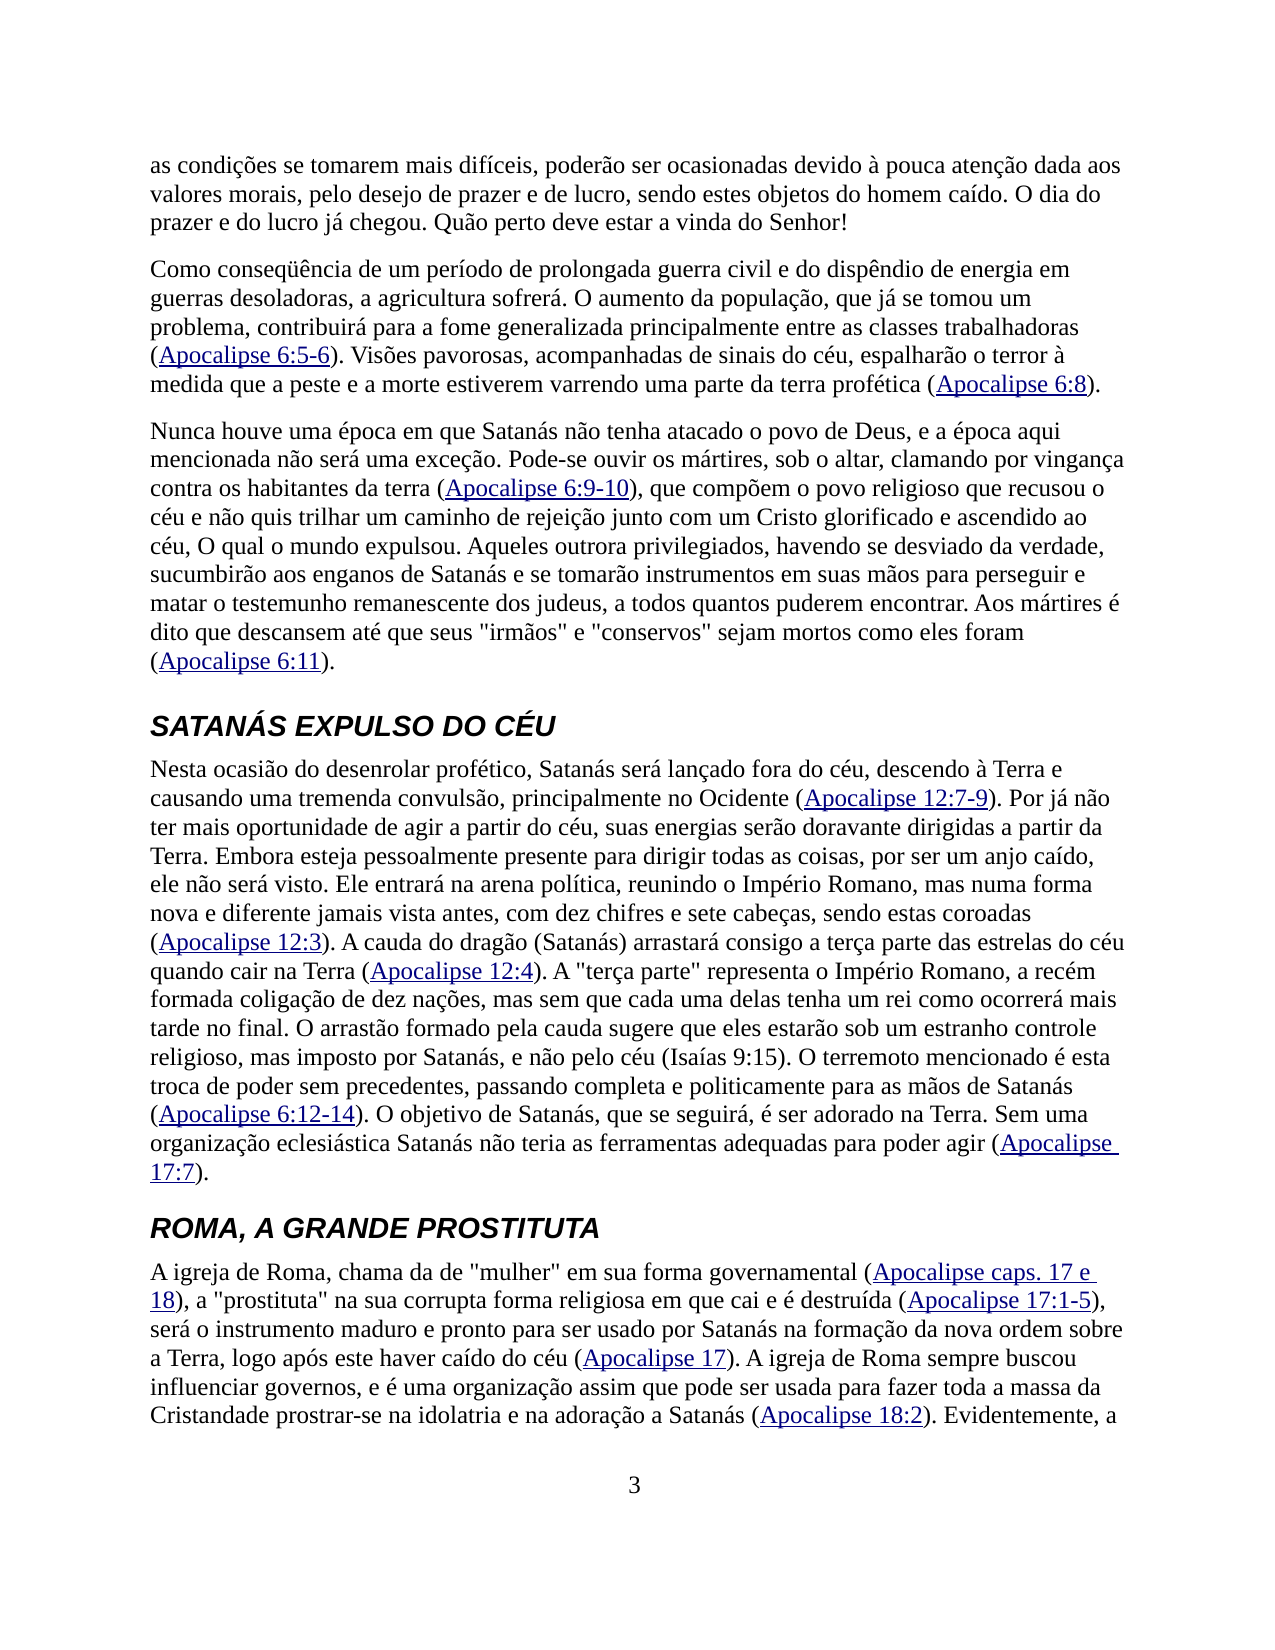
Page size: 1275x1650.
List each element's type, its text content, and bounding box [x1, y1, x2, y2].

subtitle SATANÁS EXPULSO DO CÉU [150, 708, 1125, 742]
text Nesta ocasião do desenrolar profético, Satanás será lançado fora do céu, descendo à Terra e causando uma tremenda convulsão, principalmente no Ocidente (Apocalipse 12:7-9). Por já não ter mais oportunidade de agir a partir do céu, suas energias serão doravante dirigidas a partir da Terra. Embora esteja pessoalmente presente para dirigir todas as coisas, por ser um anjo caído, ele não será visto. Ele entrará na arena política, reunindo o Império Romano, mas numa forma nova e diferente jamais vista antes, com dez chifres e sete cabeças, sendo estas coroadas (Apocalipse 12:3). A cauda do dragão (Satanás) arrastará consigo a terça parte das estrelas do céu quando cair na Terra (Apocalipse 12:4). A "terça parte" representa o Império Romano, a recém formada coligação de dez nações, mas sem que cada uma delas tenha um rei como ocorrerá mais tarde no final. O arrastão formado pela cauda sugere que eles estarão sob um estranho controle religioso, mas imposto por Satanás, e não pelo céu (Isaías 9:15). O terremoto mencionado é esta troca de poder sem precedentes, passando completa e politicamente para as mãos de Satanás (Apocalipse 6:12-14). O objetivo de Satanás, que se seguirá, é ser adorado na Terra. Sem uma organização eclesiástica Satanás não teria as ferramentas adequadas para poder agir (Apocalipse 17:7). [150, 754, 1125, 1186]
text as condições se tomarem mais difíceis, poderão ser ocasionadas devido à pouca atenção dada aos valores morais, pelo desejo de prazer e de lucro, sendo estes objetos do homem caído. O dia do prazer e do lucro já chegou. Quão perto deve estar a vinda do Senhor! [150, 150, 1125, 236]
text Nunca houve uma época em que Satanás não tenha atacado o povo de Deus, e a época aqui mencionada não será uma exceção. Pode-se ouvir os mártires, sob o altar, clamando por vingança contra os habitantes da terra (Apocalipse 6:9-10), que compõem o povo religioso que recusou o céu e não quis trilhar um caminho de rejeição junto com um Cristo glorificado e ascendido ao céu, O qual o mundo expulsou. Aqueles outrora privilegiados, havendo se desviado da verdade, sucumbirão aos enganos de Satanás e se tomarão instrumentos em suas mãos para perseguir e matar o testemunho remanescente dos judeus, a todos quantos puderem encontrar. Aos mártires é dito que descansem até que seus "irmãos" e "conservos" sejam mortos como eles foram (Apocalipse 6:11). [150, 416, 1125, 674]
text A igreja de Roma, chama da de "mulher" em sua forma governamental (Apocalipse caps. 17 e 18), a "prostituta" na sua corrupta forma religiosa em que cai e é destruída (Apocalipse 17:1-5), será o instrumento maduro e pronto para ser usado por Satanás na formação da nova ordem sobre a Terra, logo após este haver caído do céu (Apocalipse 17). A igreja de Roma sempre buscou influenciar governos, e é uma organização assim que pode ser usada para fazer toda a massa da Cristandade prostrar-se na idolatria e na adoração a Satanás (Apocalipse 18:2). Evidentemente, a [150, 1257, 1125, 1429]
subtitle ROMA, A GRANDE PROSTITUTA [150, 1211, 1125, 1244]
text Como conseqüência de um período de prolongada guerra civil e do dispêndio de energia em guerras desoladoras, a agricultura sofrerá. O aumento da população, que já se tomou um problema, contribuirá para a fome generalizada principalmente entre as classes trabalhadoras (Apocalipse 6:5-6). Visões pavorosas, acompanhadas de sinais do céu, espalharão o terror à medida que a peste e a morte estiverem varrendo uma parte da terra profética (Apocalipse 6:8). [150, 254, 1125, 398]
